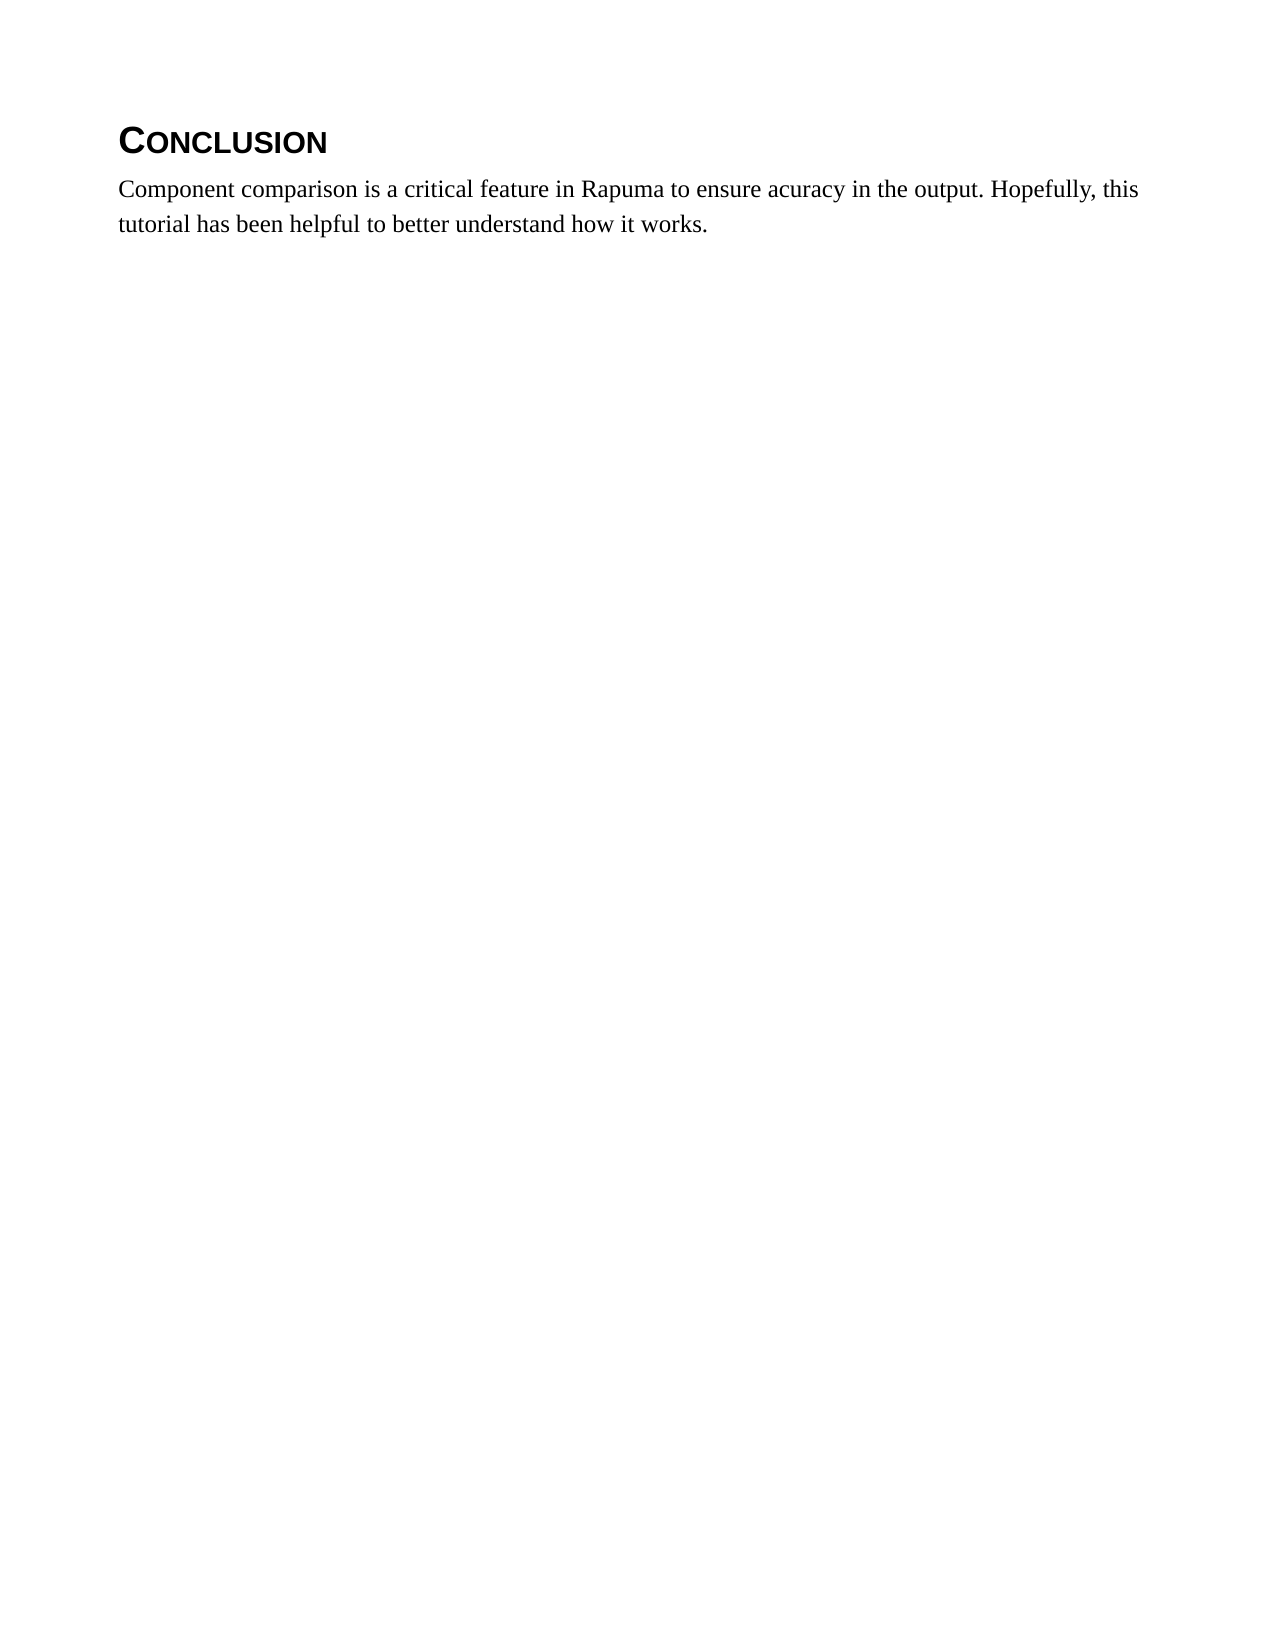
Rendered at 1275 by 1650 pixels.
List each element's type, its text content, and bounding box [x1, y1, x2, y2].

text Component comparison is a critical feature in Rapuma to ensure acuracy in the output. Hopefully, this tutorial has been helpful to better understand how it works. [118, 174, 1157, 237]
subtitle Conclusion [118, 118, 1157, 162]
